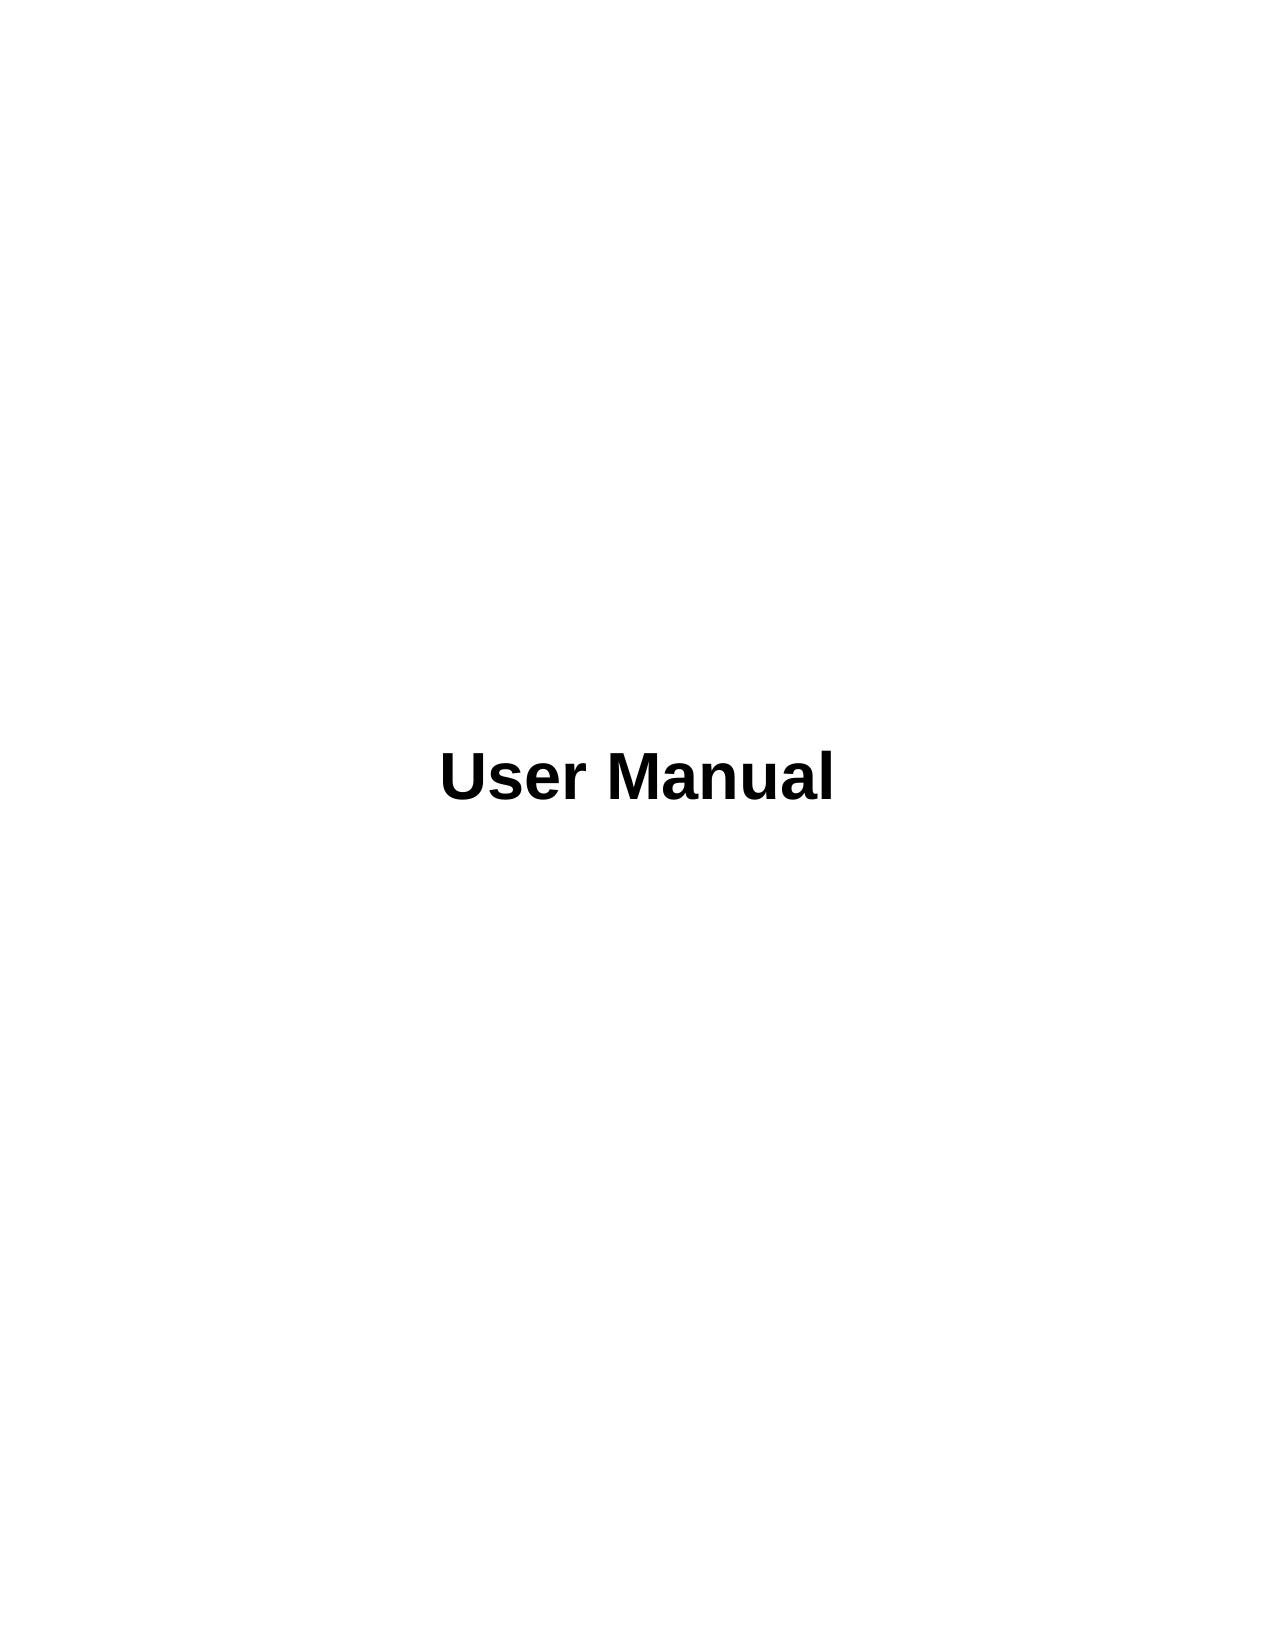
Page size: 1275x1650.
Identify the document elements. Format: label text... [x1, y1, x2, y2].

text User Manual [118, 737, 1157, 813]
